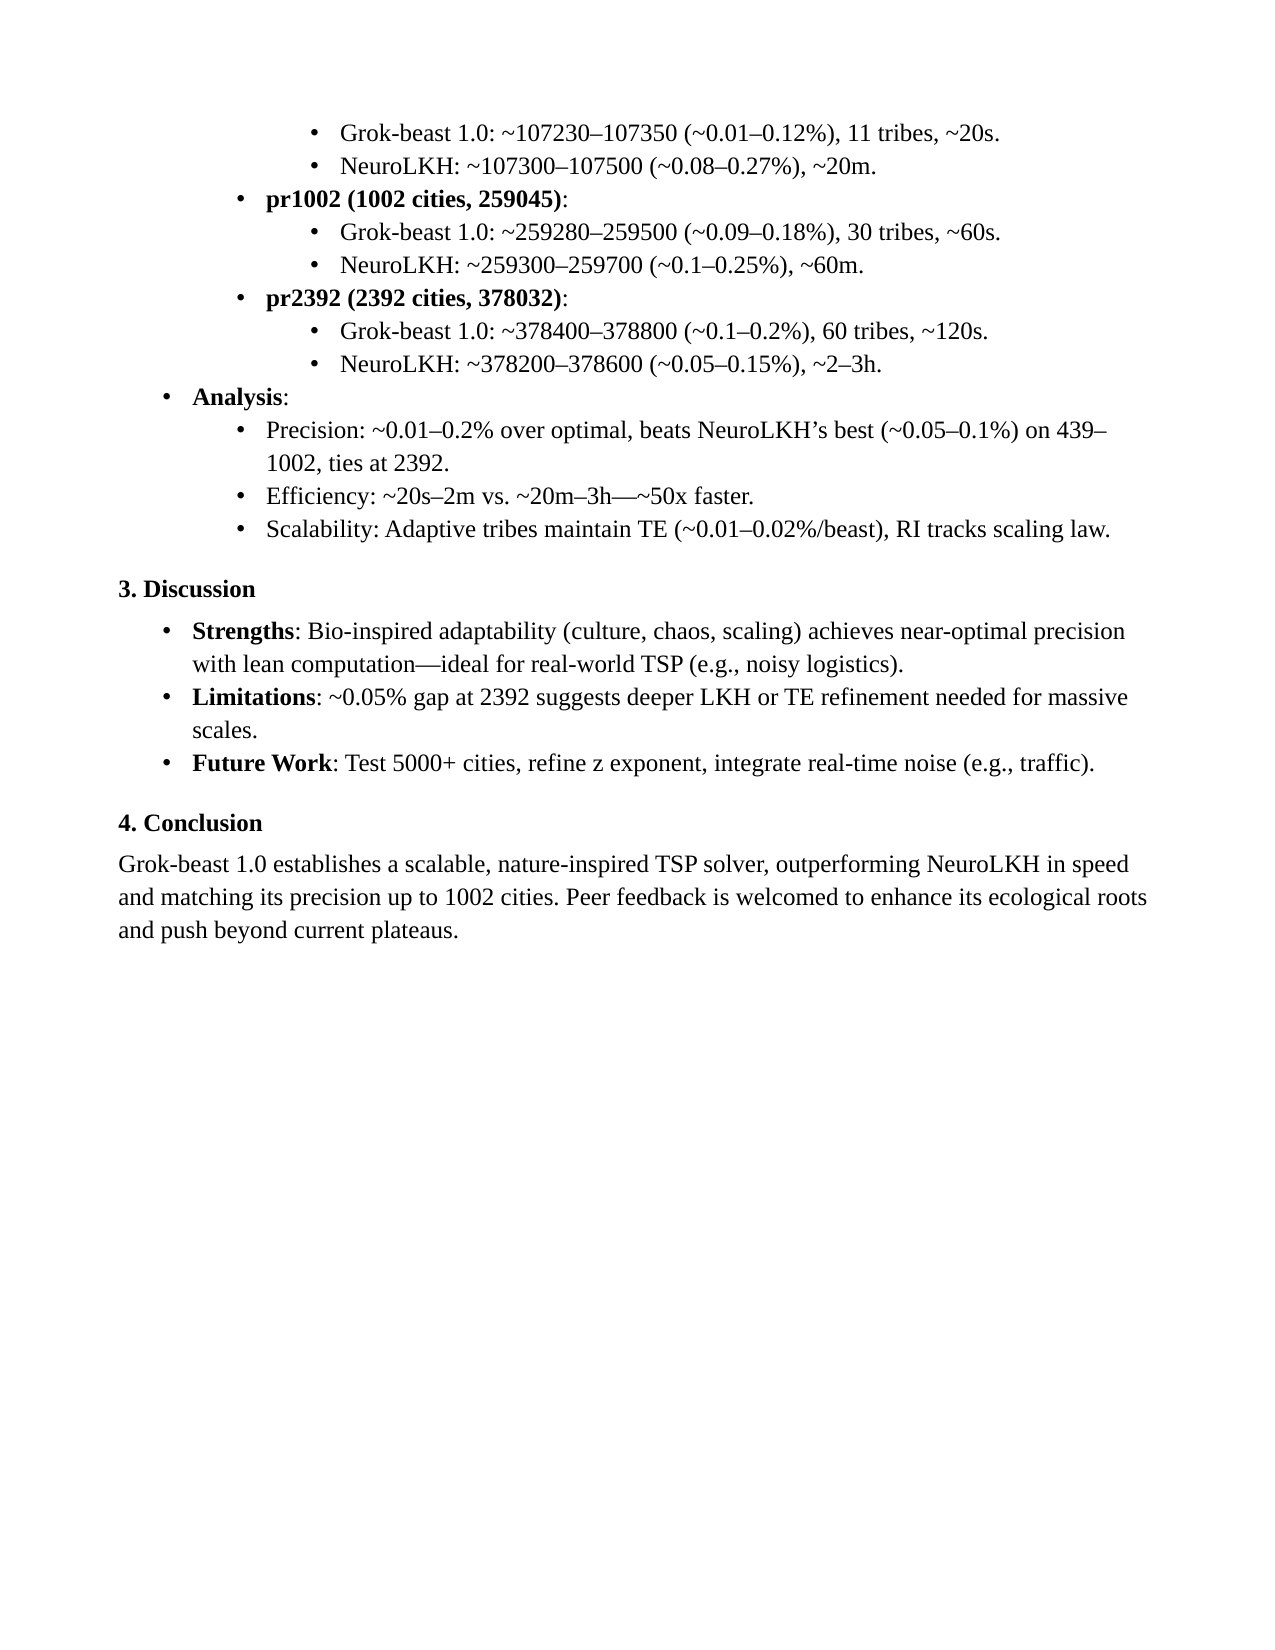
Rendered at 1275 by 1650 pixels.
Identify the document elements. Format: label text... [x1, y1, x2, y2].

list Scalability: Adaptive tribes maintain TE (~0.01–0.02%/beast), RI tracks scaling law. [236, 514, 1157, 543]
list Efficiency: ~20s–2m vs. ~20m–3h—~50x faster. [236, 481, 1157, 510]
list Future Work: Test 5000+ cities, refine z exponent, integrate real-time noise (e.g., traffic). [162, 748, 1157, 777]
list Analysis: [162, 382, 1157, 411]
list NeuroLKH: ~378200–378600 (~0.05–0.15%), ~2–3h. [310, 349, 1157, 378]
list NeuroLKH: ~107300–107500 (~0.08–0.27%), ~20m. [310, 151, 1157, 180]
text Grok-beast 1.0 establishes a scalable, nature-inspired TSP solver, outperforming NeuroLKH in speed and matching its precision up to 1002 cities. Peer feedback is welcomed to enhance its ecological roots and push beyond current plateaus. [118, 849, 1157, 944]
list Precision: ~0.01–0.2% over optimal, beats NeuroLKH’s best (~0.05–0.1%) on 439–1002, ties at 2392. [236, 415, 1157, 477]
list Grok-beast 1.0: ~259280–259500 (~0.09–0.18%), 30 tribes, ~60s. [310, 217, 1157, 246]
list Grok-beast 1.0: ~378400–378800 (~0.1–0.2%), 60 tribes, ~120s. [310, 316, 1157, 345]
list pr2392 (2392 cities, 378032): [236, 283, 1157, 312]
list Grok-beast 1.0: ~107230–107350 (~0.01–0.12%), 11 tribes, ~20s. [310, 118, 1157, 147]
list pr1002 (1002 cities, 259045): [236, 184, 1157, 213]
subtitle 4. Conclusion [118, 808, 1157, 837]
list Limitations: ~0.05% gap at 2392 suggests deeper LKH or TE refinement needed for massive scales. [162, 682, 1157, 743]
list Strengths: Bio-inspired adaptability (culture, chaos, scaling) achieves near-optimal precision with lean computation—ideal for real-world TSP (e.g., noisy logistics). [162, 616, 1157, 677]
list NeuroLKH: ~259300–259700 (~0.1–0.25%), ~60m. [310, 250, 1157, 279]
subtitle 3. Discussion [118, 574, 1157, 603]
